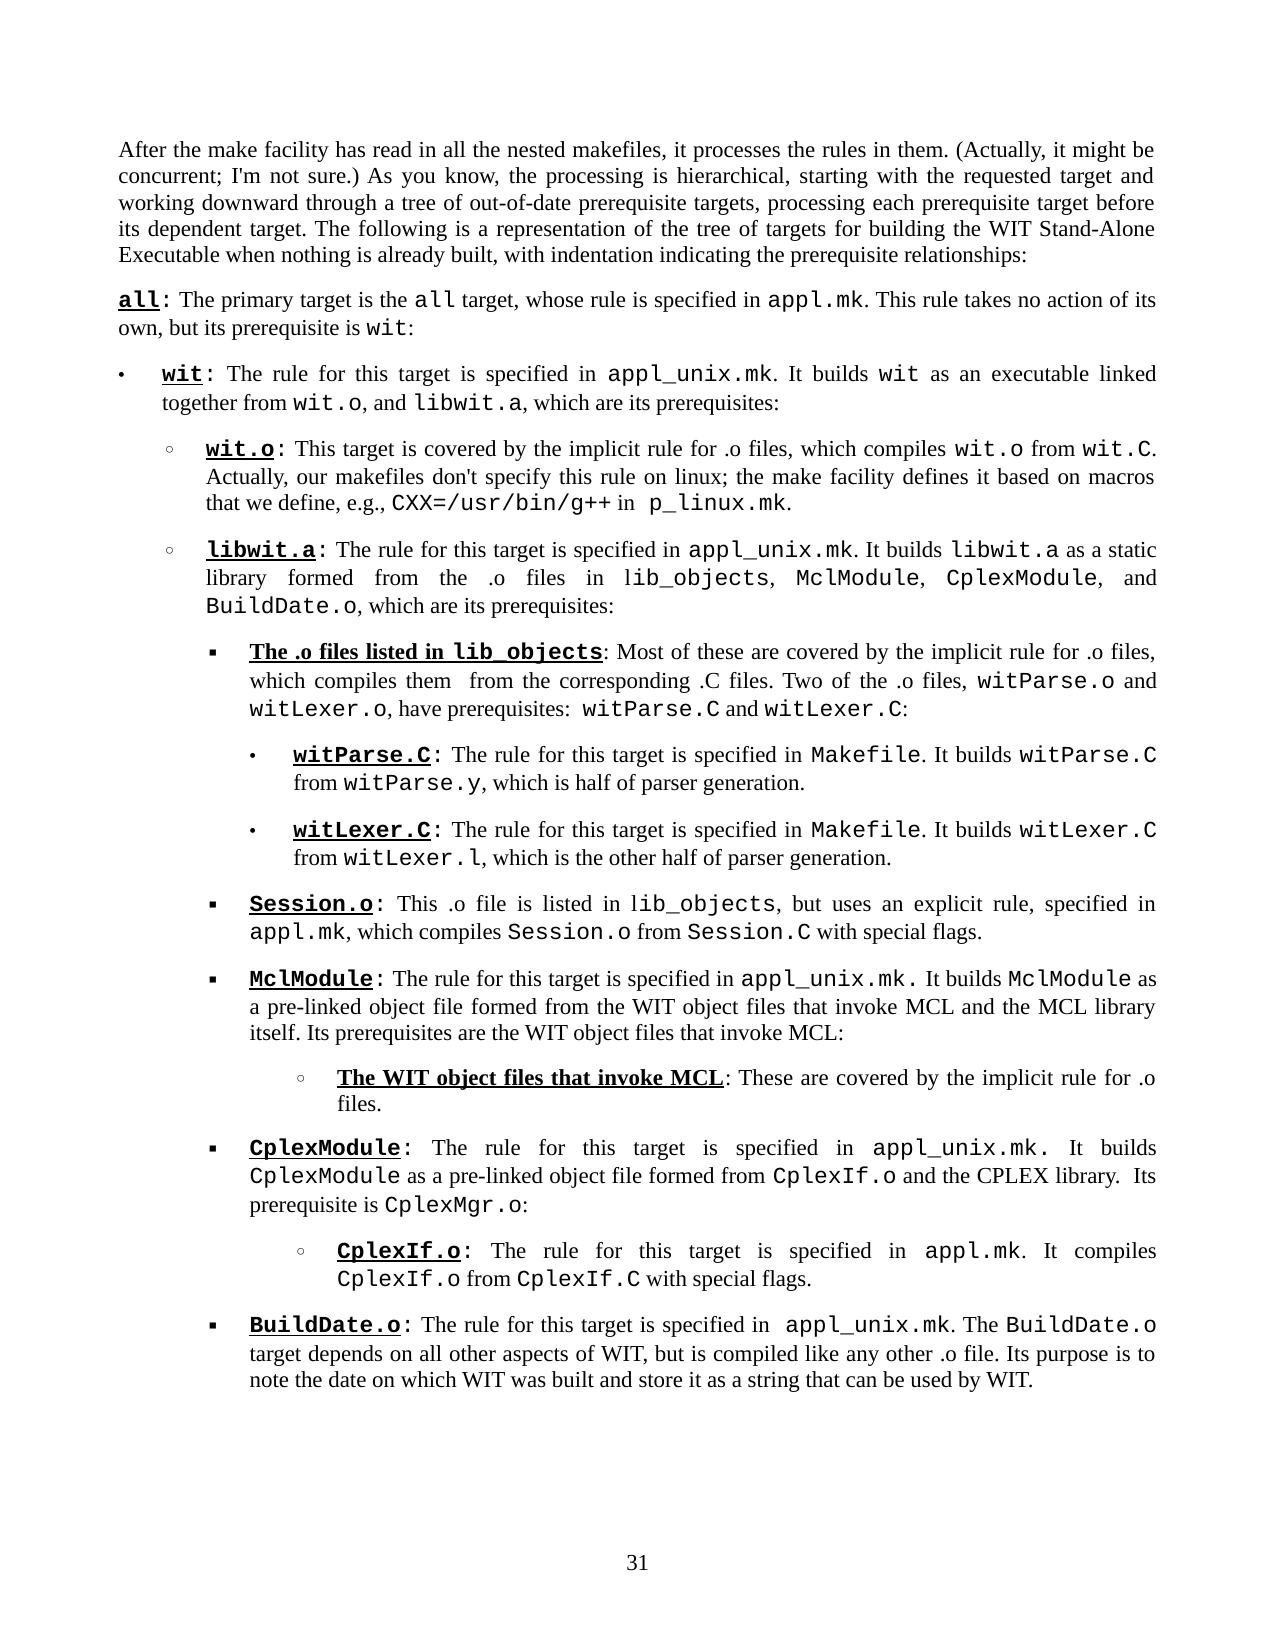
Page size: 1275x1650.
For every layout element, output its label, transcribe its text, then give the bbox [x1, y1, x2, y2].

list Session.o: This .o file is listed in lib_objects, but uses an explicit rule, specified in appl.mk, which compiles Session.o from Session.C with special flags. [206, 890, 1157, 947]
list wit: The rule for this target is specified in appl_unix.mk. It builds wit as an executable linked together from wit.o, and libwit.a, which are its prerequisites: [118, 360, 1157, 417]
text all: The primary target is the all target, whose rule is specified in appl.mk. This rule takes no action of its own, but its prerequisite is wit: [118, 286, 1157, 342]
list CplexIf.o: The rule for this target is specified in appl.mk. It compiles CplexIf.o from CplexIf.C with special flags. [293, 1237, 1157, 1293]
list wit.o: This target is covered by the implicit rule for .o files, which compiles wit.o from wit.C. Actually, our makefiles don't specify this rule on linux; the make facility defines it based on macros that we define, e.g., CXX=/usr/bin/g++ in p_linux.mk. [162, 435, 1157, 518]
list CplexModule: The rule for this target is specified in appl_unix.mk. It builds CplexModule as a pre-linked object file formed from CplexIf.o and the CPLEX library. Its prerequisite is CplexMgr.o: [206, 1134, 1157, 1219]
list witLexer.C: The rule for this target is specified in Makefile. It builds witLexer.C from witLexer.l, which is the other half of parser generation. [249, 816, 1157, 872]
list The .o files listed in lib_objects: Most of these are covered by the implicit rule for .o files, which compiles them from the corresponding .C files. Two of the .o files, witParse.o and witLexer.o, have prerequisites: witParse.C and witLexer.C: [206, 638, 1157, 723]
list The WIT object files that invoke MCL: These are covered by the implicit rule for .o files. [293, 1063, 1157, 1116]
list witParse.C: The rule for this target is specified in Makefile. It builds witParse.C from witParse.y, which is half of parser generation. [249, 741, 1157, 798]
list BuildDate.o: The rule for this target is specified in appl_unix.mk. The BuildDate.o target depends on all other aspects of WIT, but is compiled like any other .o file. Its purpose is to note the date on which WIT was built and store it as a string that can be used by WIT. [206, 1311, 1157, 1392]
list MclModule: The rule for this target is specified in appl_unix.mk. It builds MclModule as a pre-linked object file formed from the WIT object files that invoke MCL and the MCL library itself. Its prerequisites are the WIT object files that invoke MCL: [206, 964, 1157, 1046]
list libwit.a: The rule for this target is specified in appl_unix.mk. It builds libwit.a as a static library formed from the .o files in lib_objects, MclModule, CplexModule, and BuildDate.o, which are its prerequisites: [162, 536, 1157, 620]
text After the make facility has read in all the nested makefiles, it processes the rules in them. (Actually, it might be concurrent; I'm not sure.) As you know, the processing is hierarchical, starting with the requested target and working downward through a tree of out-of-date prerequisite targets, processing each prerequisite target before its dependent target. The following is a representation of the tree of targets for building the WIT Stand-Alone Executable when nothing is already built, with indentation indicating the prerequisite relationships: [118, 136, 1157, 268]
